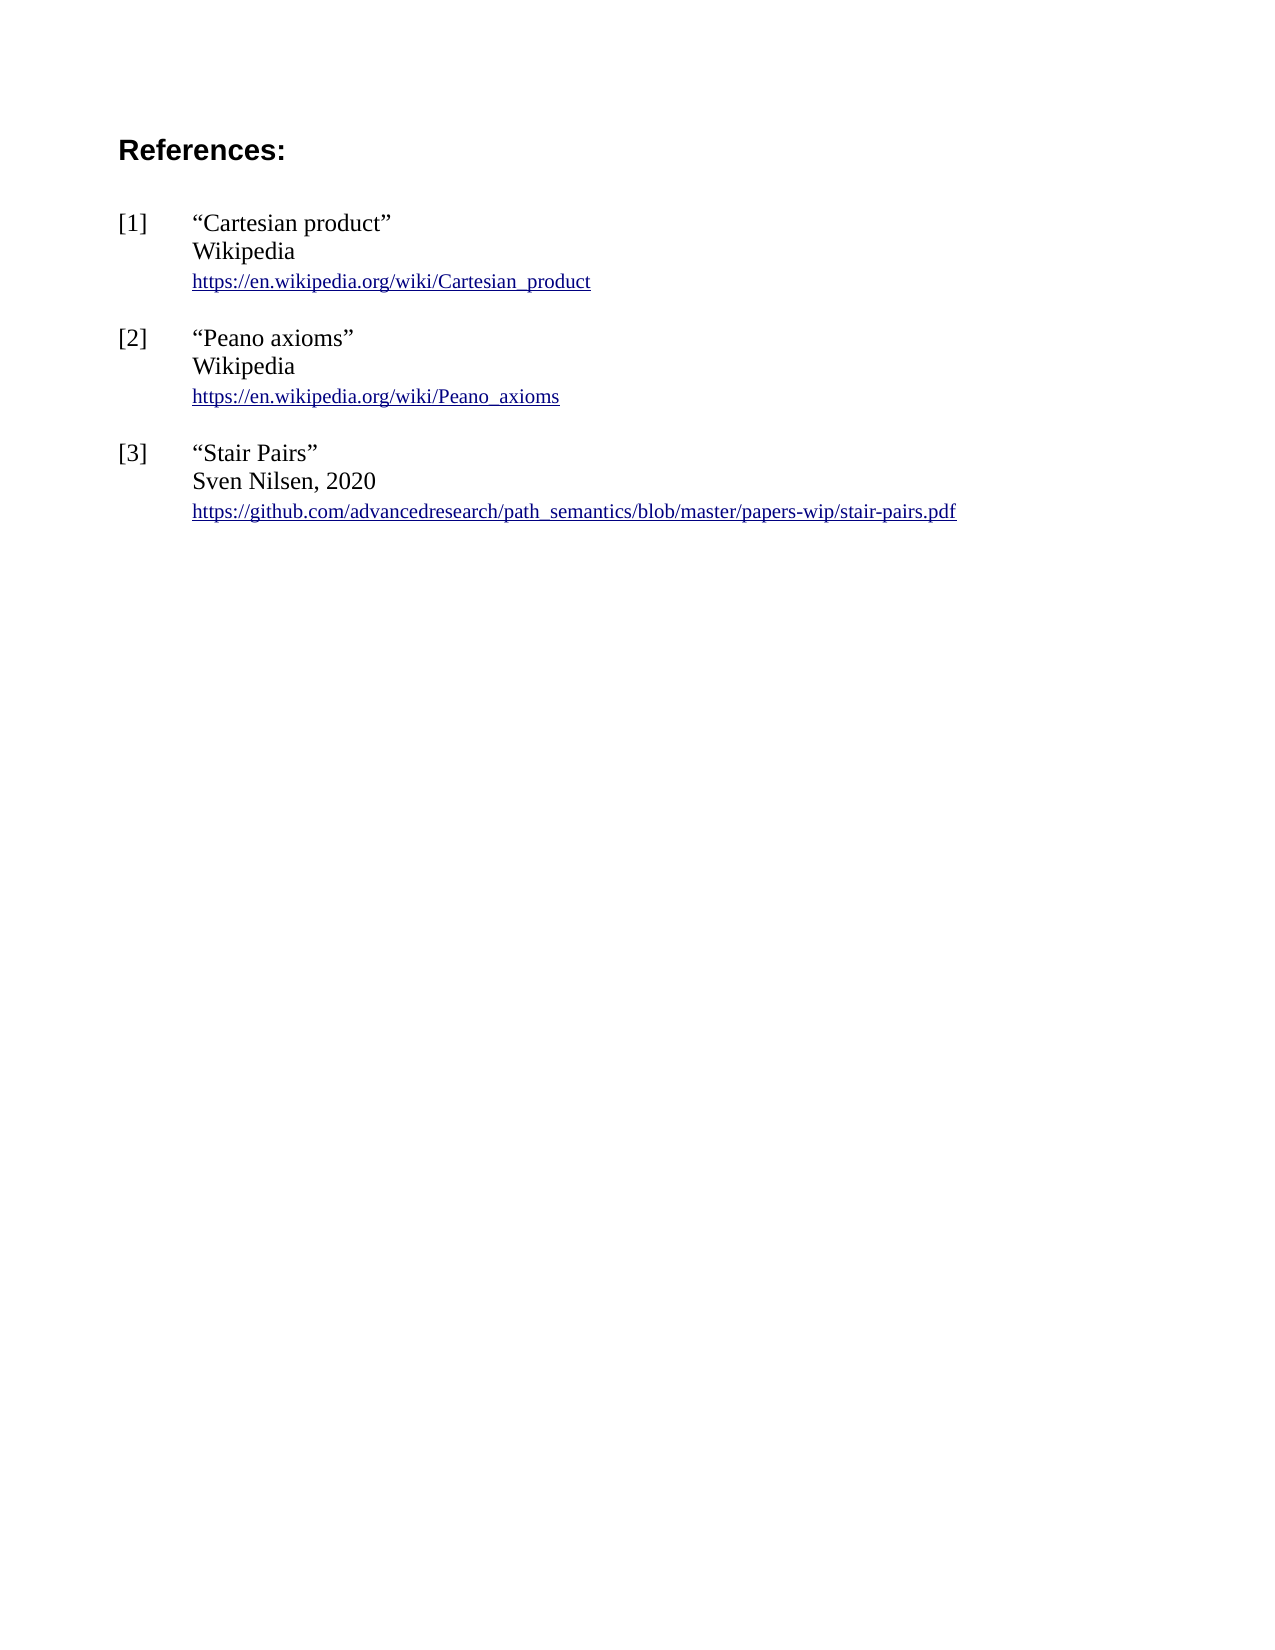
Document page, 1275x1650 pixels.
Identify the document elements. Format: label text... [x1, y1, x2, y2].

text Sven Nilsen, 2020 [118, 466, 1157, 495]
text [1] “Cartesian product” [118, 208, 1157, 236]
text Wikipedia [118, 236, 1157, 265]
subtitle References: [118, 133, 1157, 166]
text https://en.wikipedia.org/wiki/Peano_axioms [118, 380, 1157, 409]
text [3] “Stair Pairs” [118, 438, 1157, 466]
text https://github.com/advancedresearch/path_semantics/blob/master/papers-wip/stair-pairs.pdf [118, 495, 1157, 524]
text https://en.wikipedia.org/wiki/Cartesian_product [118, 265, 1157, 294]
text [2] “Peano axioms” [118, 323, 1157, 351]
text Wikipedia [118, 351, 1157, 380]
